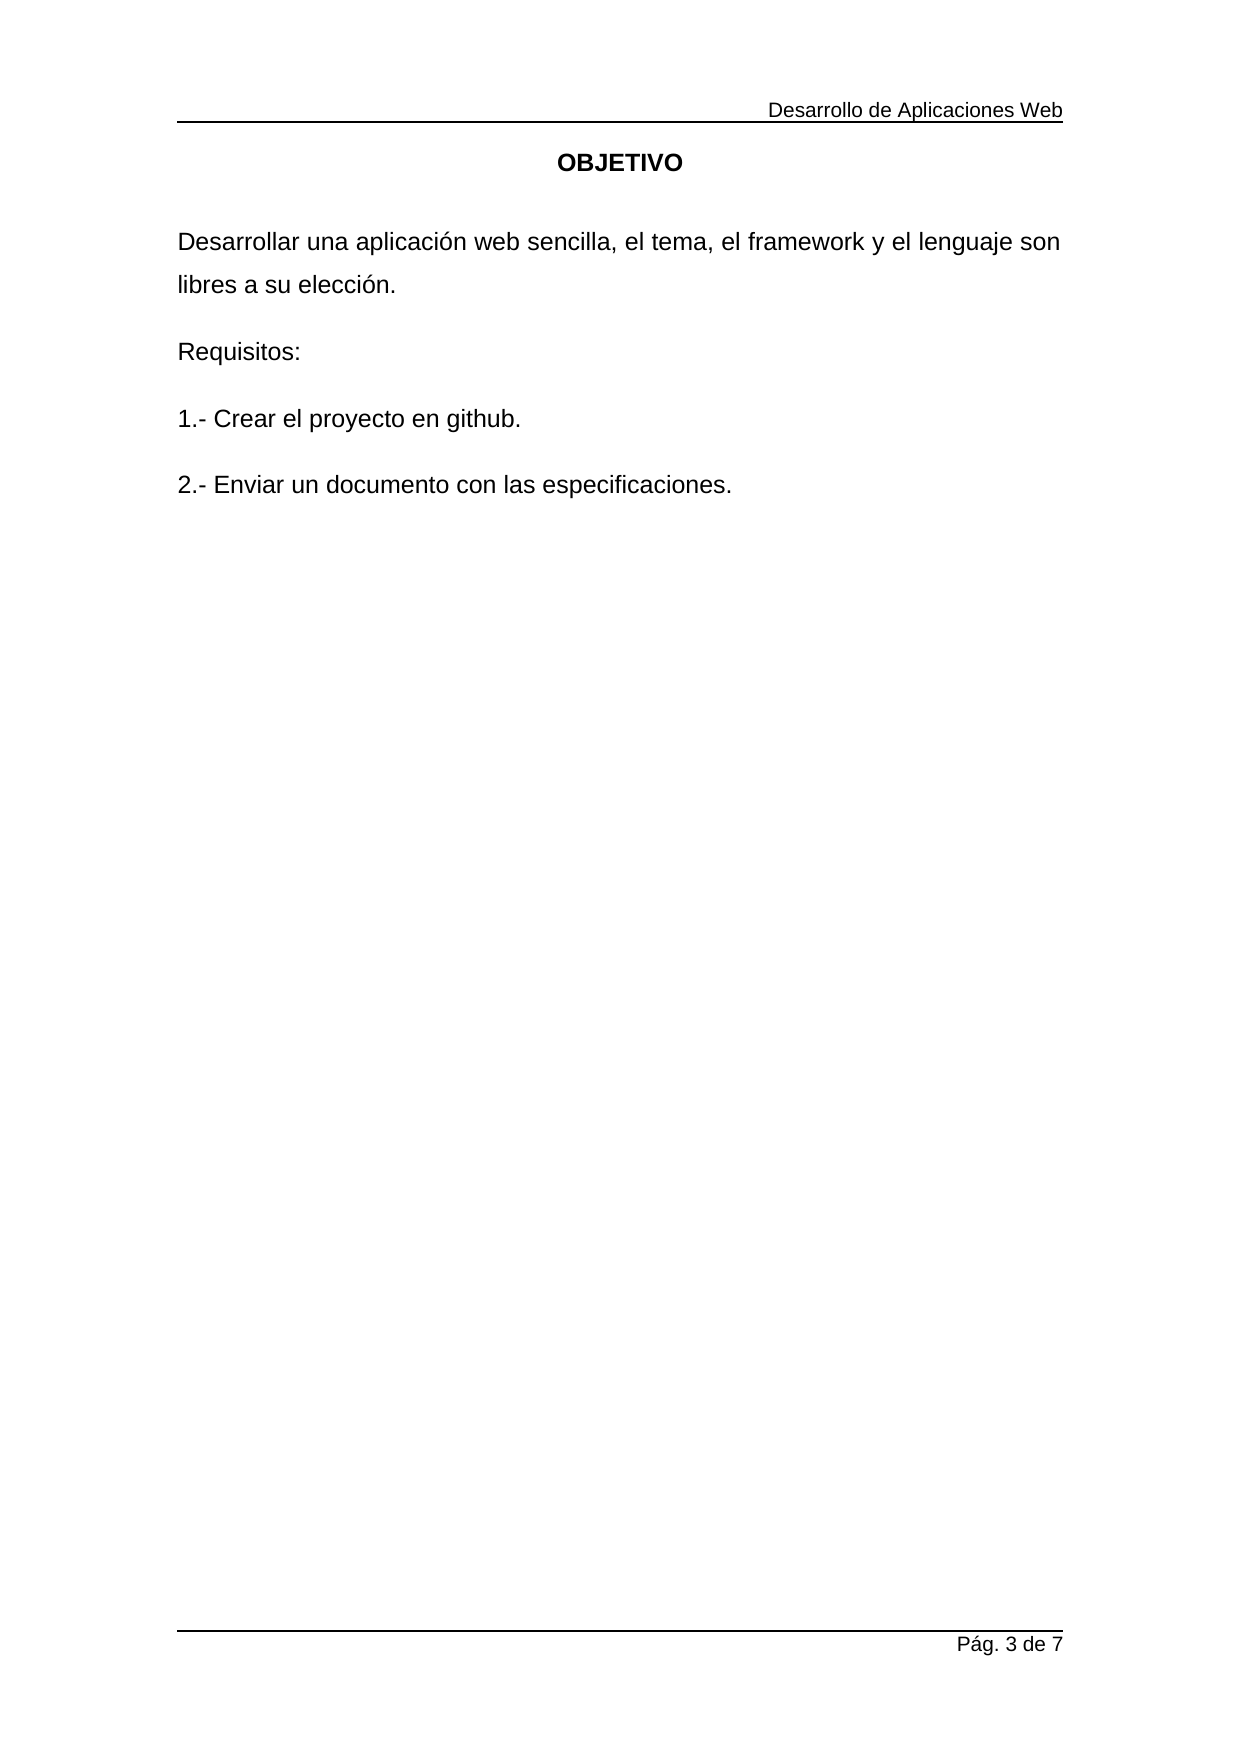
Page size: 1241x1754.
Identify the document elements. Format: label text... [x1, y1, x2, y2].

text Requisitos: [177, 337, 1063, 366]
subtitle OBJETIVO [177, 148, 1063, 176]
text Desarrollar una aplicación web sencilla, el tema, el framework y el lenguaje son libres a su elección. [177, 227, 1063, 299]
text 2.- Enviar un documento con las especificaciones. [177, 470, 1063, 499]
text 1.- Crear el proyecto en github. [177, 403, 1063, 432]
